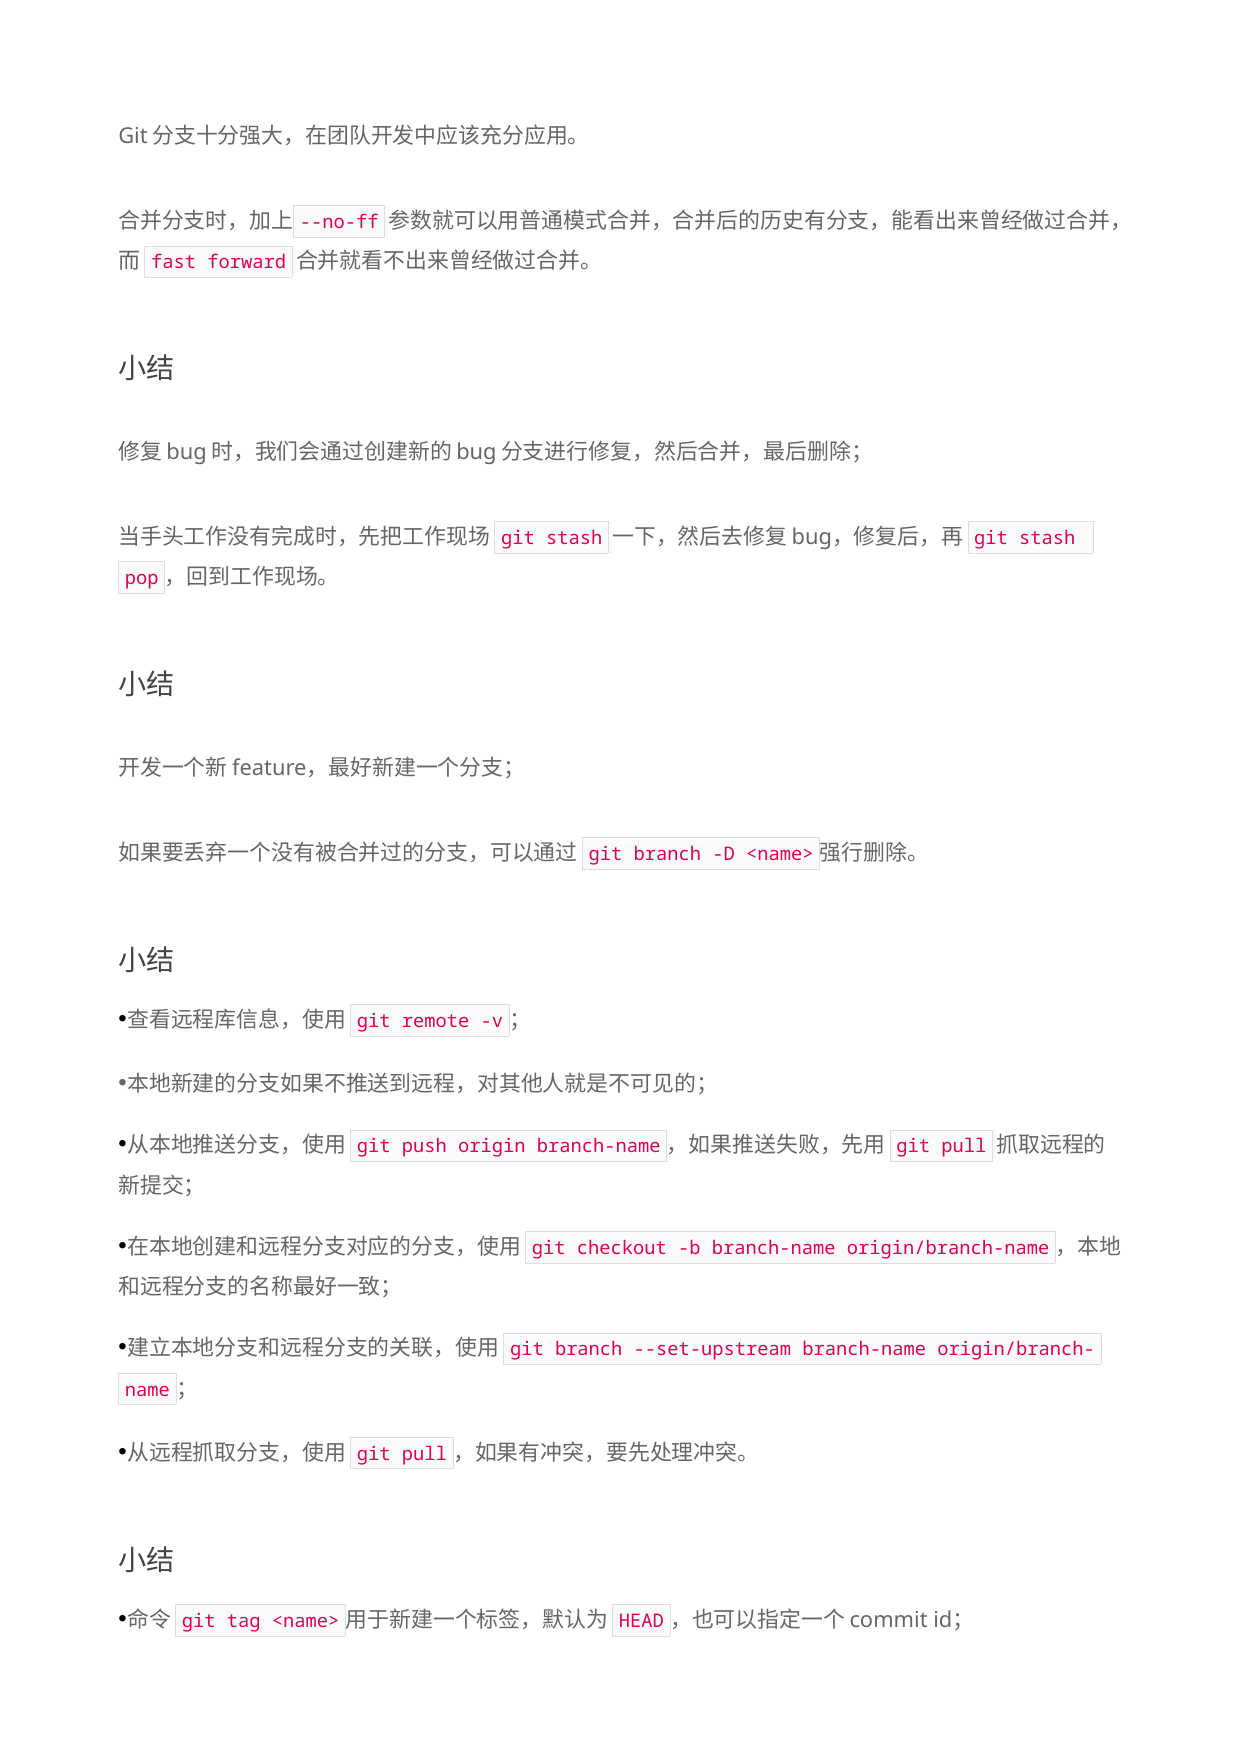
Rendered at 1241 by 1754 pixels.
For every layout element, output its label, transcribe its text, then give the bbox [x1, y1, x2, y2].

subtitle 小结 [118, 662, 1122, 703]
subtitle 小结 [118, 346, 1122, 387]
subtitle 小结 [118, 1538, 1122, 1578]
list 本地新建的分支如果不推送到远程，对其他人就是不可见的； [118, 1066, 1122, 1098]
text 如果要丢弃一个没有被合并过的分支，可以通过git branch -D <name>强行删除。 [118, 835, 1122, 869]
list 在本地创建和远程分支对应的分支，使用git checkout -b branch-name origin/branch-name，本地和远程分支的名称最好一致； [118, 1229, 1122, 1301]
text 修复bug时，我们会通过创建新的bug分支进行修复，然后合并，最后删除； [118, 434, 1122, 466]
list 从远程抓取分支，使用git pull，如果有冲突，要先处理冲突。 [118, 1434, 1122, 1468]
list 查看远程库信息，使用git remote -v； [118, 1002, 1122, 1036]
list 命令git tag <name>用于新建一个标签，默认为HEAD，也可以指定一个commit id； [118, 1602, 1122, 1636]
text 当手头工作没有完成时，先把工作现场git stash一下，然后去修复bug，修复后，再git stash pop，回到工作现场。 [118, 519, 1122, 593]
text 合并分支时，加上--no-ff参数就可以用普通模式合并，合并后的历史有分支，能看出来曾经做过合并，而fast forward合并就看不出来曾经做过合并。 [118, 203, 1122, 277]
text Git分支十分强大，在团队开发中应该充分应用。 [118, 118, 1122, 150]
list 建立本地分支和远程分支的关联，使用git branch --set-upstream branch-name origin/branch-name； [118, 1330, 1122, 1404]
text 开发一个新feature，最好新建一个分支； [118, 750, 1122, 782]
list 从本地推送分支，使用git push origin branch-name，如果推送失败，先用git pull抓取远程的新提交； [118, 1127, 1122, 1199]
subtitle 小结 [118, 938, 1122, 979]
